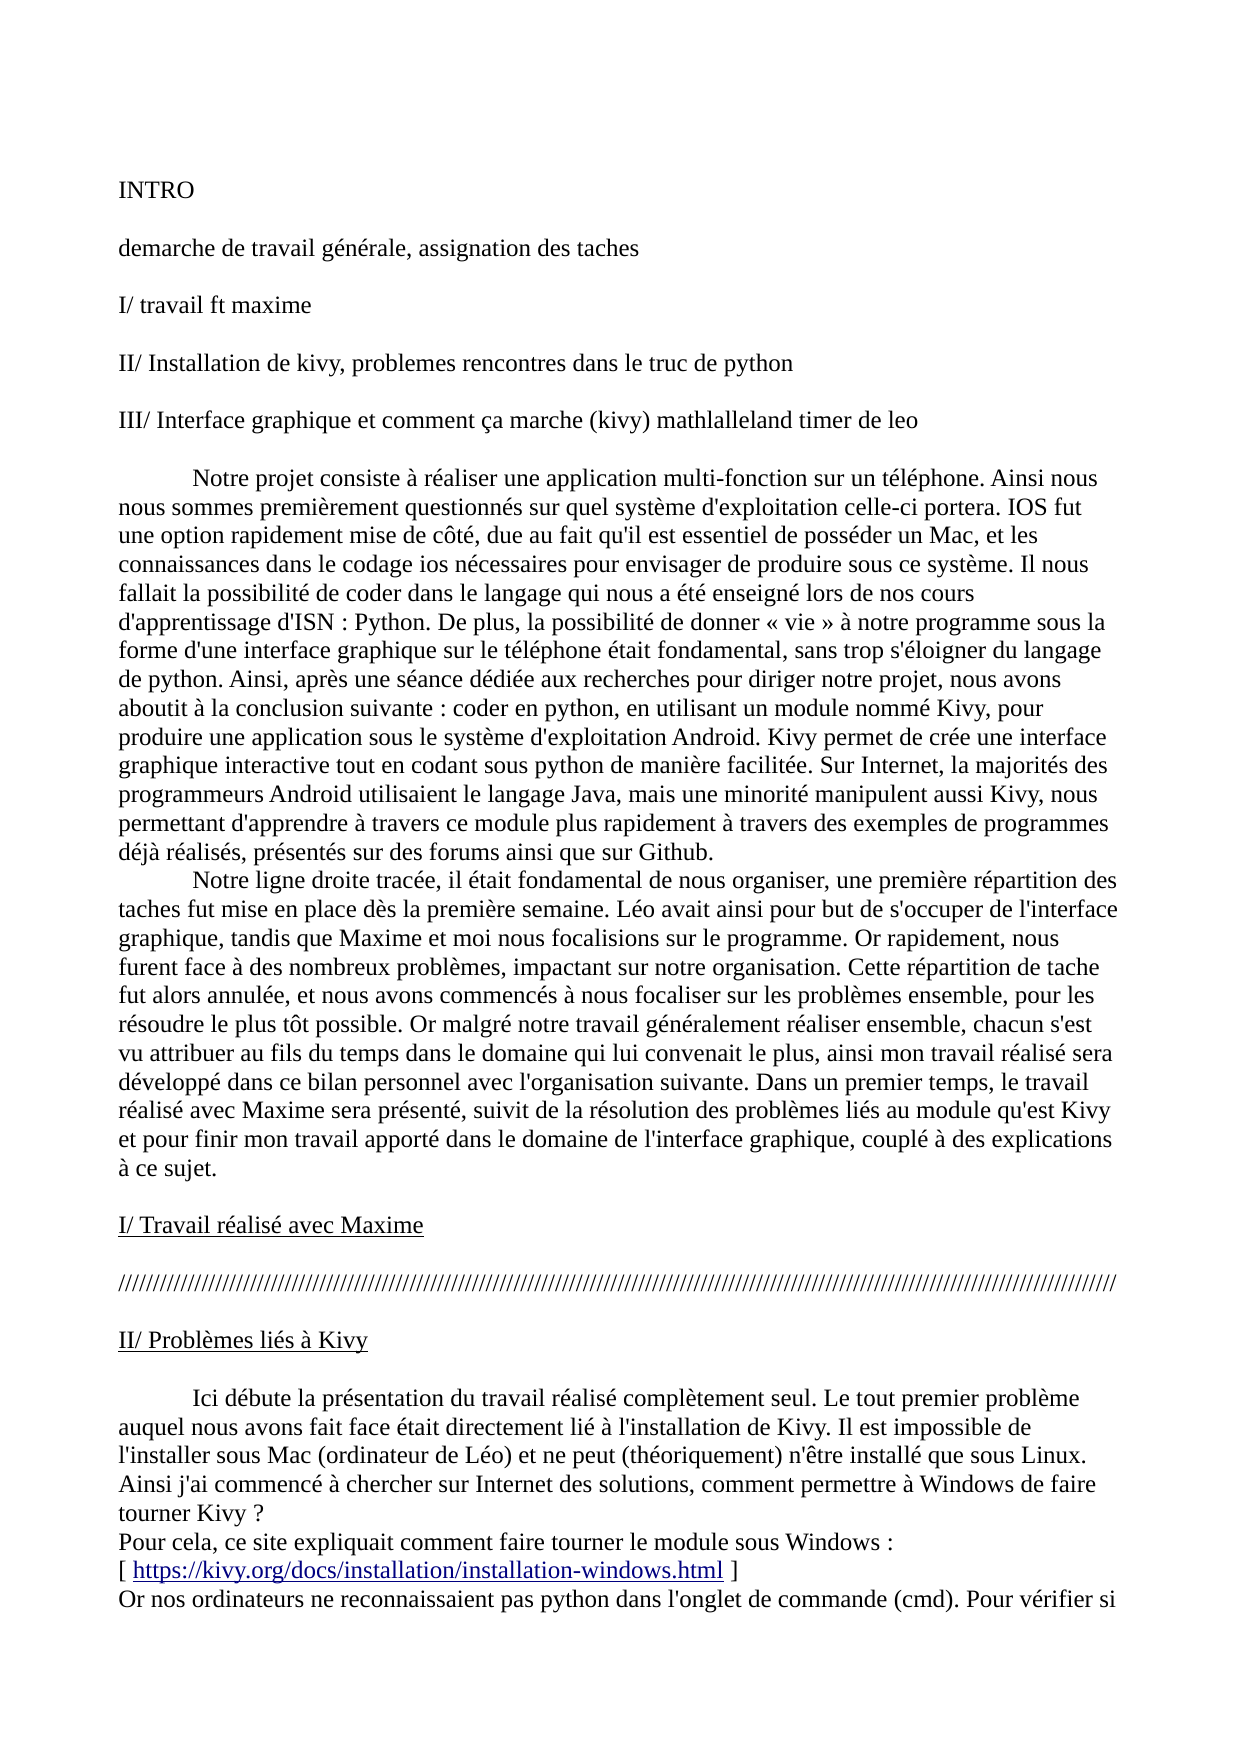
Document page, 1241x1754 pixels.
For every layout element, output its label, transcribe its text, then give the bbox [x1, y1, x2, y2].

text INTRO [118, 176, 1122, 204]
text Ici débute la présentation du travail réalisé complètement seul. Le tout premier problème auquel nous avons fait face était directement lié à l'installation de Kivy. Il est impossible de l'installer sous Mac (ordinateur de Léo) et ne peut (théoriquement) n'être installé que sous Linux. Ainsi j'ai commencé à chercher sur Internet des solutions, comment permettre à Windows de faire tourner Kivy ? [118, 1383, 1122, 1527]
text I/ Travail réalisé avec Maxime [118, 1211, 1122, 1239]
text [ https://kivy.org/docs/installation/installation-windows.html ] [118, 1556, 1122, 1584]
text //////////////////////////////////////////////////////////////////////////////////////////////////////////////////////////////////////////////// [118, 1268, 1122, 1297]
text Pour cela, ce site expliquait comment faire tourner le module sous Windows : [118, 1527, 1122, 1556]
text Notre projet consiste à réaliser une application multi-fonction sur un téléphone. Ainsi nous nous sommes premièrement questionnés sur quel système d'exploitation celle-ci portera. IOS fut une option rapidement mise de côté, due au fait qu'il est essentiel de posséder un Mac, et les connaissances dans le codage ios nécessaires pour envisager de produire sous ce système. Il nous fallait la possibilité de coder dans le langage qui nous a été enseigné lors de nos cours d'apprentissage d'ISN : Python. De plus, la possibilité de donner « vie » à notre programme sous la forme d'une interface graphique sur le téléphone était fondamental, sans trop s'éloigner du langage de python. Ainsi, après une séance dédiée aux recherches pour diriger notre projet, nous avons aboutit à la conclusion suivante : coder en python, en utilisant un module nommé Kivy, pour produire une application sous le système d'exploitation Android. Kivy permet de crée une interface graphique interactive tout en codant sous python de manière facilitée. Sur Internet, la majorités des programmeurs Android utilisaient le langage Java, mais une minorité manipulent aussi Kivy, nous permettant d'apprendre à travers ce module plus rapidement à travers des exemples de programmes déjà réalisés, présentés sur des forums ainsi que sur Github. [118, 463, 1122, 866]
text I/ travail ft maxime [118, 291, 1122, 319]
text III/ Interface graphique et comment ça marche (kivy) mathlalleland timer de leo [118, 406, 1122, 434]
text Notre ligne droite tracée, il était fondamental de nous organiser, une première répartition des taches fut mise en place dès la première semaine. Léo avait ainsi pour but de s'occuper de l'interface graphique, tandis que Maxime et moi nous focalisions sur le programme. Or rapidement, nous furent face à des nombreux problèmes, impactant sur notre organisation. Cette répartition de tache fut alors annulée, et nous avons commencés à nous focaliser sur les problèmes ensemble, pour les résoudre le plus tôt possible. Or malgré notre travail généralement réaliser ensemble, chacun s'est vu attribuer au fils du temps dans le domaine qui lui convenait le plus, ainsi mon travail réalisé sera développé dans ce bilan personnel avec l'organisation suivante. Dans un premier temps, le travail réalisé avec Maxime sera présenté, suivit de la résolution des problèmes liés au module qu'est Kivy et pour finir mon travail apporté dans le domaine de l'interface graphique, couplé à des explications à ce sujet. [118, 866, 1122, 1182]
text II/ Installation de kivy, problemes rencontres dans le truc de python [118, 348, 1122, 377]
text Or nos ordinateurs ne reconnaissaient pas python dans l'onglet de commande (cmd). Pour vérifier si [118, 1584, 1122, 1613]
text demarche de travail générale, assignation des taches [118, 233, 1122, 262]
text II/ Problèmes liés à Kivy [118, 1326, 1122, 1354]
